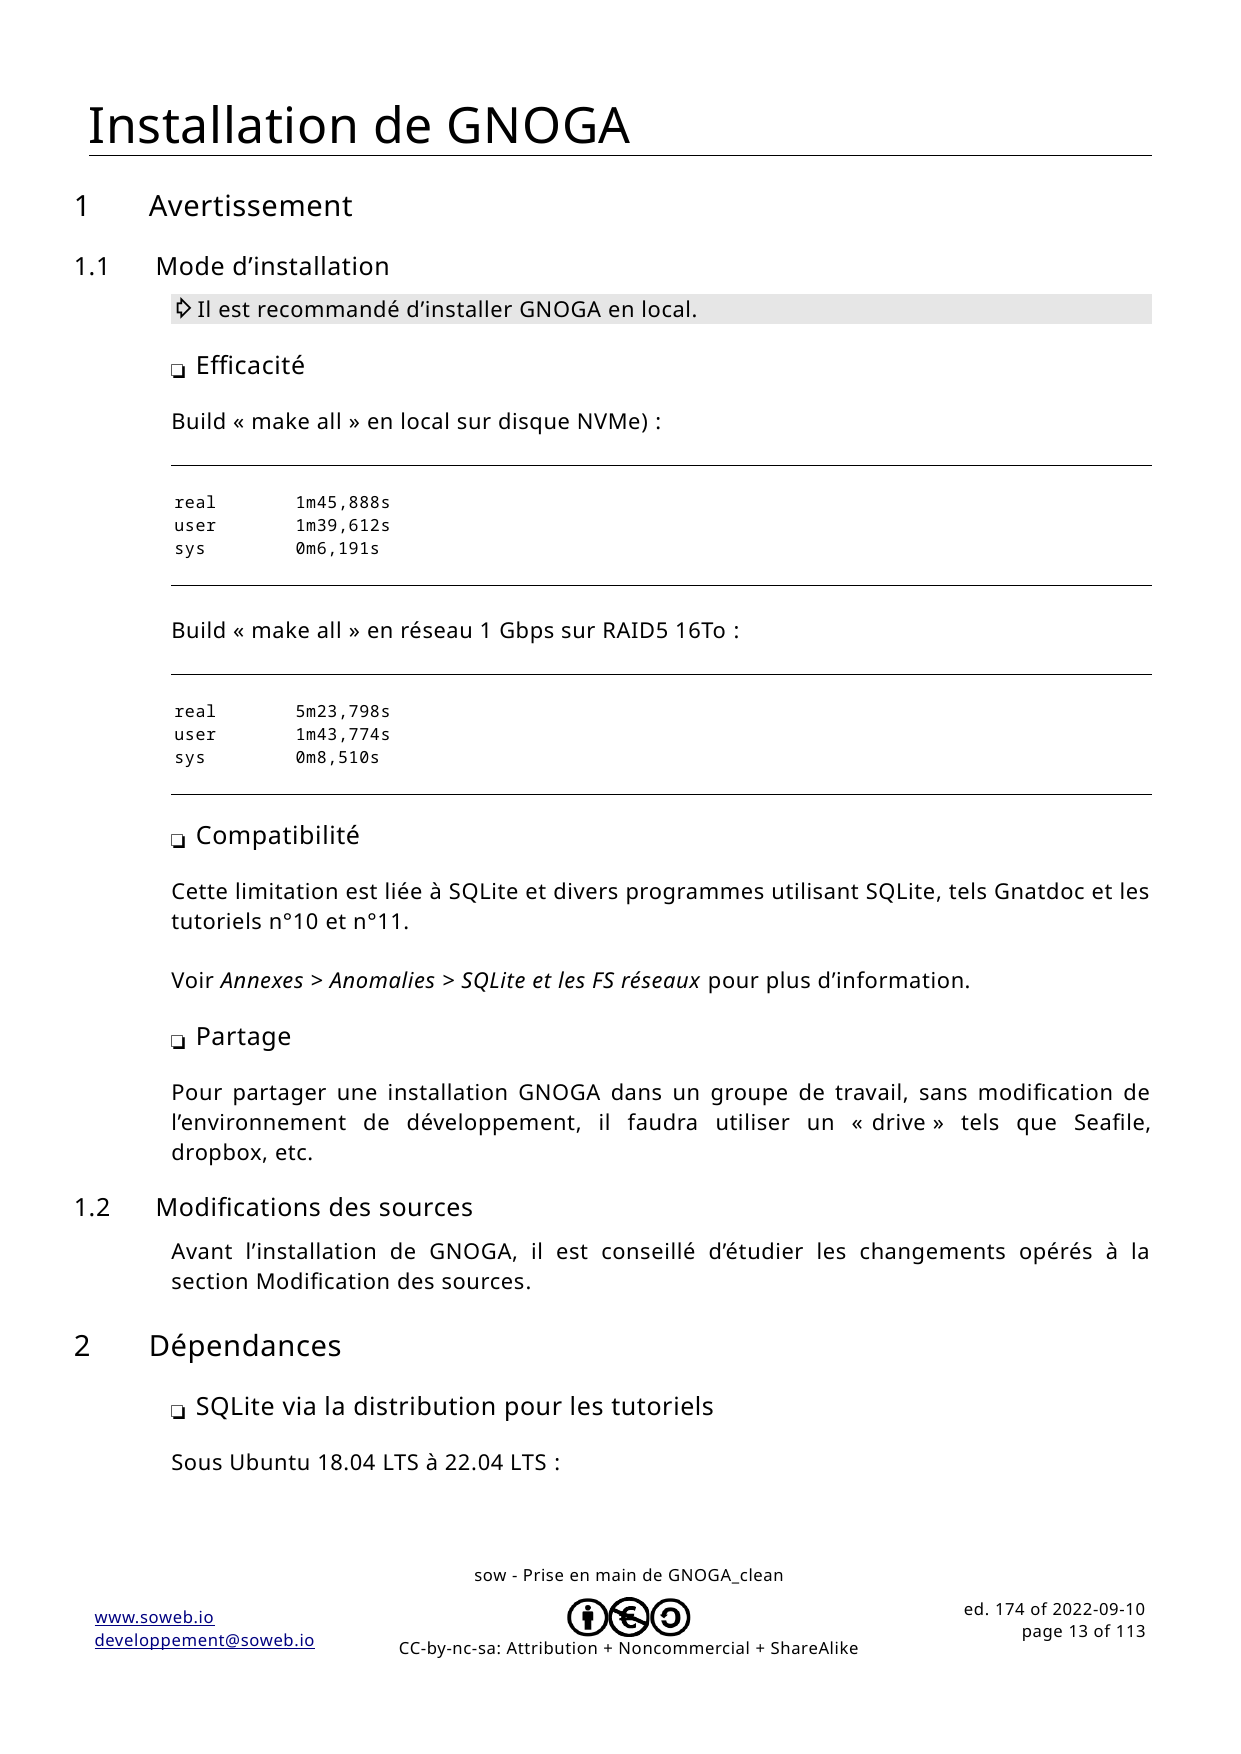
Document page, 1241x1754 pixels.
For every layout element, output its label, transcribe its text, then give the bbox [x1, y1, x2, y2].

subtitle Installation de GNOGA [88, 88, 1152, 155]
list user 1m43,774s [171, 720, 1152, 742]
subtitle Mode d’installation [74, 248, 1152, 282]
text Pour partager une installation GNOGA dans un groupe de travail, sans modification de l’environnement de développement, il faudra utiliser un « drive » tels que Seafile, dropbox, etc. [171, 1077, 1152, 1166]
list real 1m45,888s [171, 466, 1152, 511]
list Il est recommandé d’installer GNOGA en local. [171, 294, 1152, 324]
subtitle Compatibilité [171, 817, 1152, 864]
list sys 0m8,510s [171, 742, 1152, 794]
text Avant l’installation de GNOGA, il est conseillé d’étudier les changements opérés à la section Modification des sources. [171, 1236, 1152, 1295]
subtitle SQLite via la distribution pour les tutoriels [171, 1388, 1152, 1435]
picture [566, 1597, 691, 1637]
list sys 0m6,191s [171, 533, 1152, 585]
subtitle Modifications des sources [74, 1190, 1152, 1224]
subtitle Dépendances [74, 1325, 1152, 1364]
subtitle Partage [171, 1019, 1152, 1065]
text Build « make all » en réseau 1 Gbps sur RAID5 16To : [171, 615, 1152, 644]
text Voir Annexes > Anomalies > SQLite et les FS réseaux pour plus d’information. [171, 965, 1152, 995]
text Build « make all » en local sur disque NVMe) : [171, 406, 1152, 436]
subtitle Avertissement [74, 185, 1152, 224]
list real 5m23,798s [171, 675, 1152, 720]
list user 1m39,612s [171, 511, 1152, 533]
text Cette limitation est liée à SQLite et divers programmes utilisant SQLite, tels Gnatdoc et les tutoriels n°10 et n°11. [171, 876, 1152, 935]
subtitle Efficacité [171, 347, 1152, 394]
text Sous Ubuntu 18.04 LTS à 22.04 LTS : [171, 1447, 1152, 1476]
